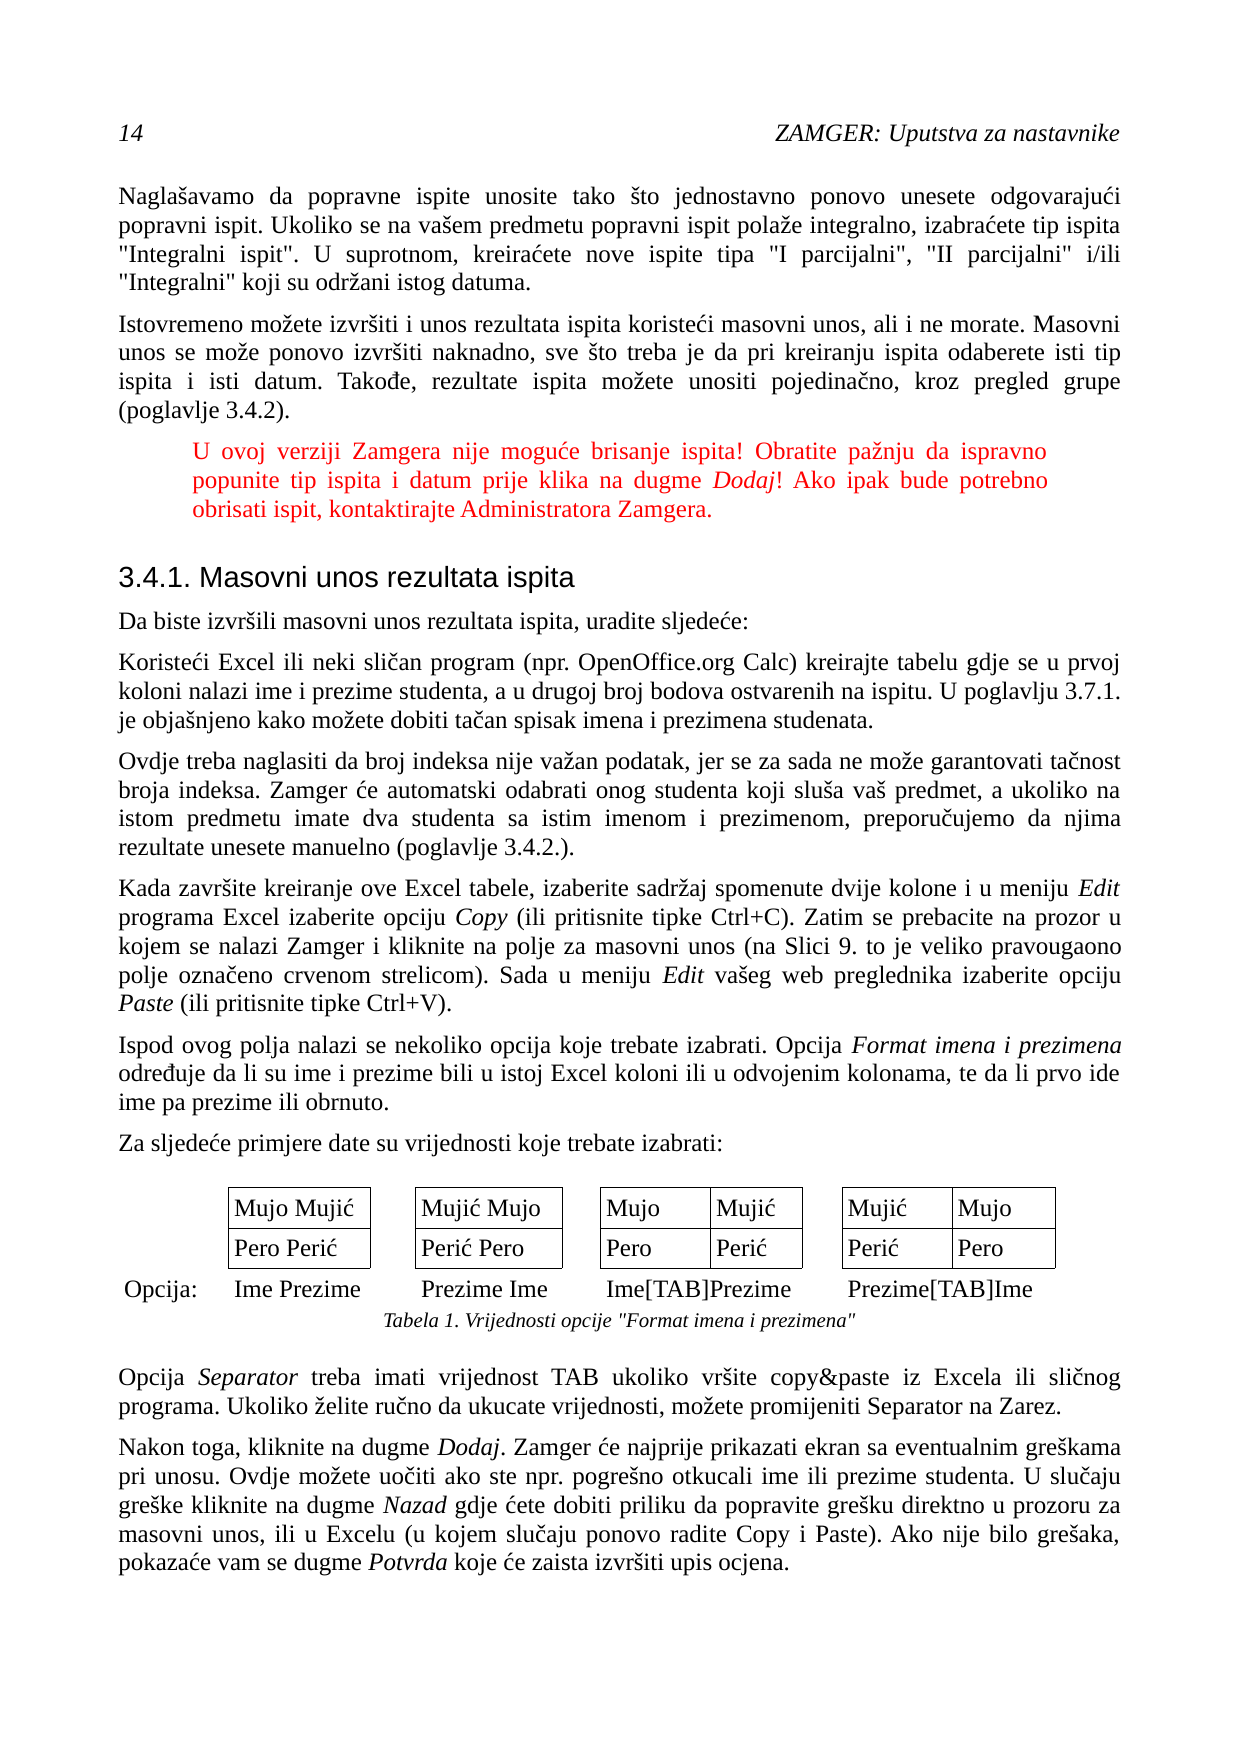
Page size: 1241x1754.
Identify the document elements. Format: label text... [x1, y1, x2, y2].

text Istovremeno možete izvršiti i unos rezultata ispita koristeći masovni unos, ali i ne morate. Masovni unos se može ponovo izvršiti naknadno, sve što treba je da pri kreiranju ispita odaberete isti tip ispita i isti datum. Takođe, rezultate ispita možete unositi pojedinačno, kroz pregled grupe (poglavlje 3.4.2). [118, 309, 1122, 424]
table_cell [1055, 1268, 1122, 1308]
text Da biste izvršili masovni unos rezultata ispita, uradite sljedeće: [118, 606, 1122, 635]
table_cell [1056, 1228, 1122, 1268]
text Ispod ovog polja nalazi se nekoliko opcija koje trebate izabrati. Opcija Format imena i prezimena određuje da li su ime i prezime bili u istoj Excel koloni ili u odvojenim kolonama, te da li prvo ide ime pa prezime ili obrnuto. [118, 1030, 1122, 1116]
table_cell Prezime Ime [415, 1269, 562, 1308]
text Kada završite kreiranje ove Excel tabele, izaberite sadržaj spomenute dvije kolone i u meniju Edit programa Excel izaberite opciju Copy (ili pritisnite tipke Ctrl+C). Zatim se prebacite na prozor u kojem se nalazi Zamger i kliknite na polje za masovni unos (na Slici 9. to je veliko pravougaono polje označeno crvenom strelicom). Sada u meniju Edit vašeg web preglednika izaberite opciju Paste (ili pritisnite tipke Ctrl+V). [118, 873, 1122, 1017]
table_header Mujić [711, 1188, 802, 1228]
table_cell Ime[TAB]Prezime [600, 1269, 802, 1308]
table_cell Pero [953, 1229, 1055, 1268]
text Naglašavamo da popravne ispite unosite tako što jednostavno ponovo unesete odgovarajući popravni ispit. Ukoliko se na vašem predmetu popravni ispit polaže integralno, izabraćete tip ispita "Integralni ispit". U suprotnom, kreiraćete nove ispite tipa "I parcijalni", "II parcijalni" i/ili "Integralni" koji su održani istog datuma. [118, 181, 1122, 296]
table_header [1056, 1187, 1122, 1228]
text U ovoj verziji Zamgera nije moguće brisanje ispita! Obratite pažnju da ispravno popunite tip ispita i datum prije klika na dugme Dodaj! Ako ipak bude potrebno obrisati ispit, kontaktirajte Administratora Zamgera. [192, 436, 1048, 522]
table_header Mujo [953, 1188, 1055, 1228]
table_cell [371, 1228, 415, 1268]
table_cell [118, 1228, 228, 1268]
table_cell [802, 1268, 842, 1308]
table_cell [563, 1228, 600, 1268]
table_cell [803, 1228, 842, 1268]
text Tabela 1. Vrijednosti opcije "Format imena i prezimena" [118, 1308, 1122, 1332]
table_header Mujo Mujić [229, 1188, 370, 1228]
text Ovdje treba naglasiti da broj indeksa nije važan podatak, jer se za sada ne može garantovati tačnost broja indeksa. Zamger će automatski odabrati onog studenta koji sluša vaš predmet, a ukoliko na istom predmetu imate dva studenta sa istim imenom i prezimenom, preporučujemo da njima rezultate unesete manuelno (poglavlje 3.4.2.). [118, 746, 1122, 861]
table_cell Ime Prezime [228, 1269, 370, 1308]
table_header Mujić Mujo [416, 1188, 562, 1228]
table_cell [370, 1268, 415, 1308]
table_cell Perić [711, 1229, 802, 1268]
table_cell Opcija: [118, 1268, 228, 1308]
table_header [803, 1187, 842, 1228]
subtitle 3.4.1. Masovni unos rezultata ispita [118, 560, 1122, 593]
table_header [118, 1187, 228, 1228]
text Opcija Separator treba imati vrijednost TAB ukoliko vršite copy&paste iz Excela ili sličnog programa. Ukoliko želite ručno da ukucate vrijednosti, možete promijeniti Separator na Zarez. [118, 1362, 1122, 1420]
table_cell Pero [601, 1229, 710, 1268]
text Za sljedeće primjere date su vrijednosti koje trebate izabrati: [118, 1128, 1122, 1157]
text Koristeći Excel ili neki sličan program (npr. OpenOffice.org Calc) kreirajte tabelu gdje se u prvoj koloni nalazi ime i prezime studenta, a u drugoj broj bodova ostvarenih na ispitu. U poglavlju 3.7.1. je objašnjeno kako možete dobiti tačan spisak imena i prezimena studenata. [118, 647, 1122, 733]
table_header Mujić [843, 1188, 952, 1228]
table_cell Perić [843, 1229, 952, 1268]
table_cell Prezime[TAB]Ime [842, 1269, 1055, 1308]
table_header Mujo [601, 1188, 710, 1228]
table_cell Pero Perić [229, 1229, 370, 1268]
table_header [563, 1187, 600, 1228]
text Nakon toga, kliknite na dugme Dodaj. Zamger će najprije prikazati ekran sa eventualnim greškama pri unosu. Ovdje možete uočiti ako ste npr. pogrešno otkucali ime ili prezime studenta. U slučaju greške kliknite na dugme Nazad gdje ćete dobiti priliku da popravite grešku direktno u prozoru za masovni unos, ili u Excelu (u kojem slučaju ponovo radite Copy i Paste). Ako nije bilo grešaka, pokazaće vam se dugme Potvrda koje će zaista izvršiti upis ocjena. [118, 1432, 1122, 1576]
table_header [371, 1187, 415, 1228]
table_cell Perić Pero [416, 1229, 562, 1268]
table_cell [562, 1268, 600, 1308]
